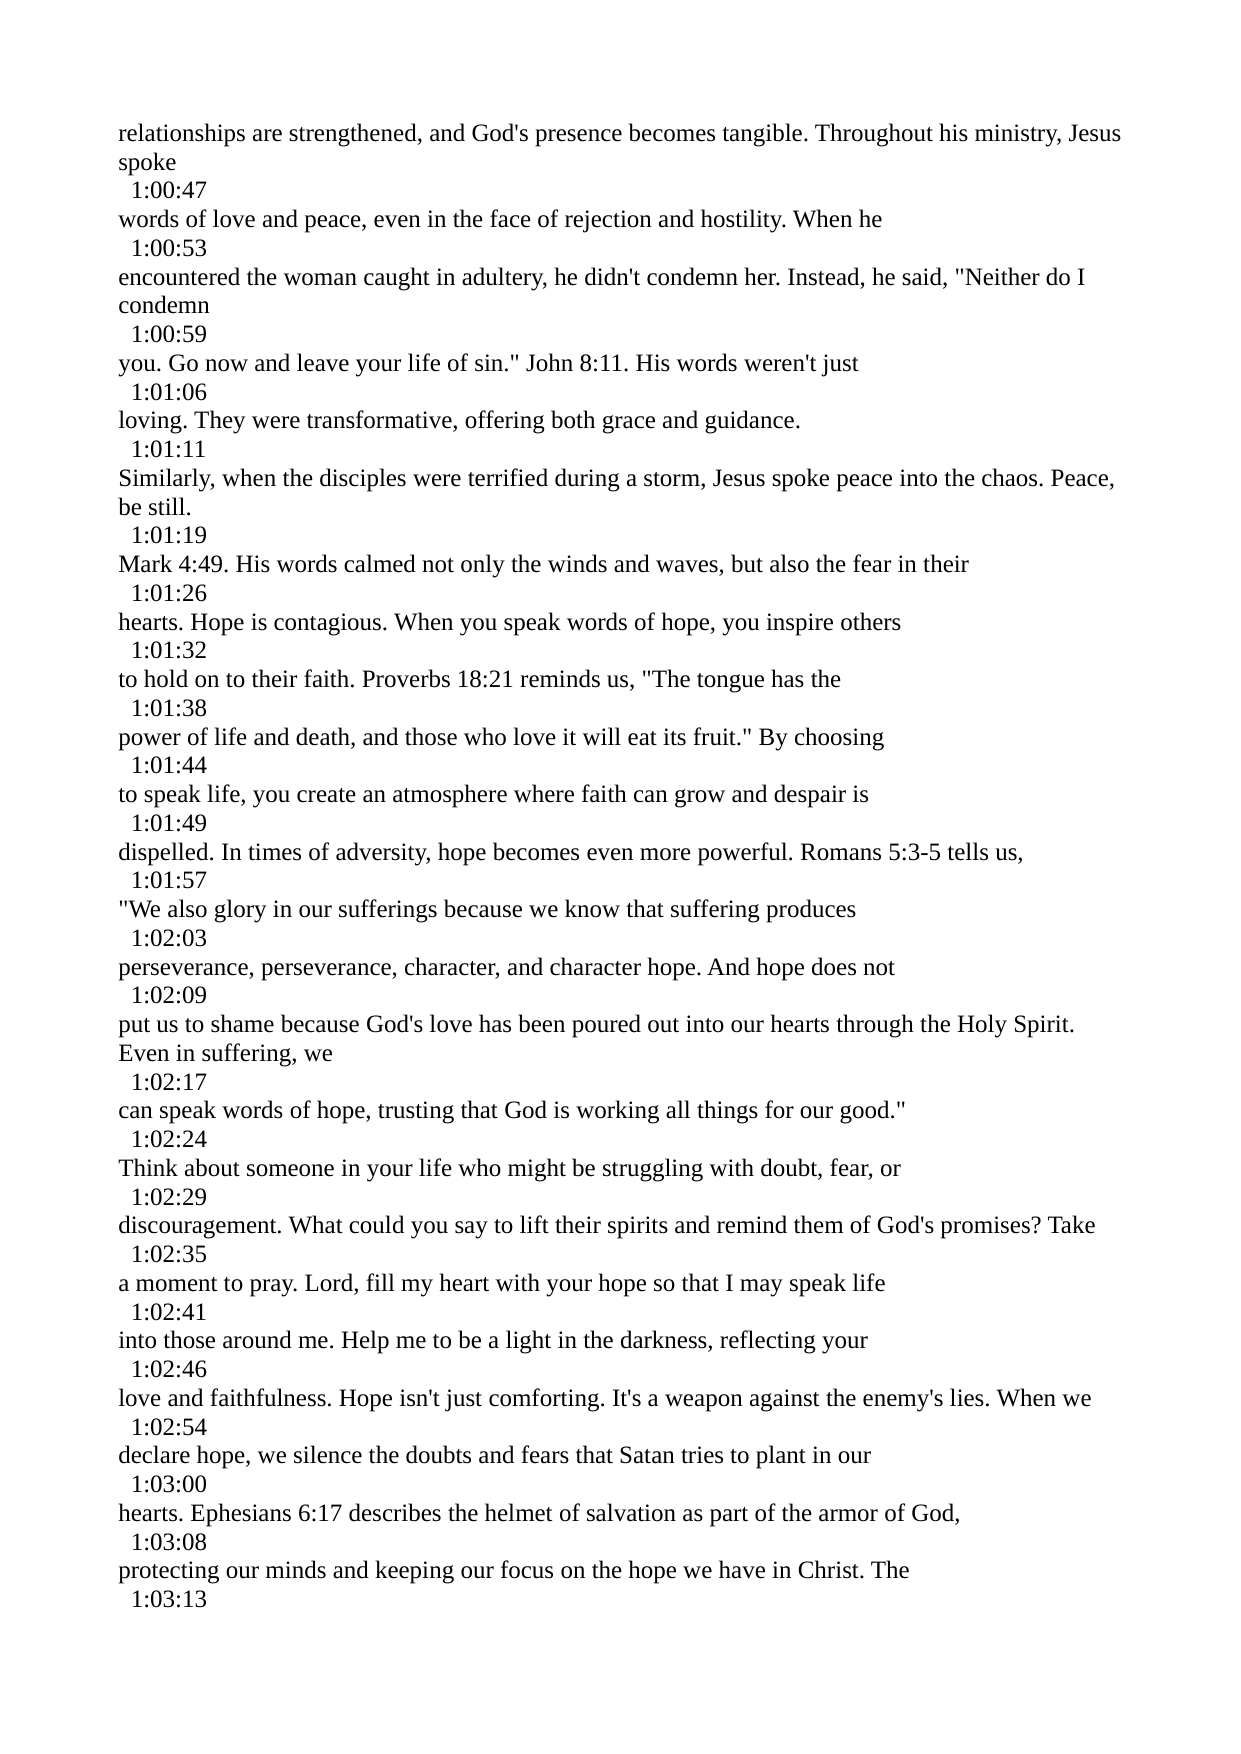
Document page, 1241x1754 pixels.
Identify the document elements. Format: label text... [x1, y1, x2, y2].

text 1:01:06 [131, 377, 1105, 406]
text to hold on to their faith. Proverbs 18:21 reminds us, "The tongue has the [118, 664, 1122, 693]
text can speak words of hope, trusting that God is working all things for our good." [118, 1096, 1122, 1124]
text 1:01:19 [131, 521, 1105, 549]
text 1:02:41 [131, 1297, 1105, 1326]
text words of love and peace, even in the face of rejection and hostility. When he [118, 204, 1122, 233]
text relationships are strengthened, and God's presence becomes tangible. Throughout his ministry, Jesus spoke [118, 118, 1122, 176]
text 1:02:09 [131, 981, 1105, 1009]
text encountered the woman caught in adultery, he didn't condemn her. Instead, he said, "Neither do I condemn [118, 262, 1122, 319]
text 1:03:00 [131, 1469, 1105, 1498]
text 1:01:57 [131, 866, 1105, 894]
text 1:01:38 [131, 693, 1105, 722]
text protecting our minds and keeping our focus on the hope we have in Christ. The [118, 1556, 1122, 1584]
text Mark 4:49. His words calmed not only the winds and waves, but also the fear in their [118, 549, 1122, 578]
text 1:00:47 [131, 176, 1105, 204]
text 1:00:53 [131, 233, 1105, 262]
text into those around me. Help me to be a light in the darkness, reflecting your [118, 1326, 1122, 1354]
text a moment to pray. Lord, fill my heart with your hope so that I may speak life [118, 1268, 1122, 1297]
text Similarly, when the disciples were terrified during a storm, Jesus spoke peace into the chaos. Peace, be still. [118, 463, 1122, 521]
text 1:02:54 [131, 1412, 1105, 1441]
text declare hope, we silence the doubts and fears that Satan tries to plant in our [118, 1441, 1122, 1469]
text 1:03:08 [131, 1527, 1105, 1556]
text "We also glory in our sufferings because we know that suffering produces [118, 894, 1122, 923]
text love and faithfulness. Hope isn't just comforting. It's a weapon against the enemy's lies. When we [118, 1383, 1122, 1412]
text dispelled. In times of adversity, hope becomes even more powerful. Romans 5:3-5 tells us, [118, 837, 1122, 866]
text 1:01:26 [131, 578, 1105, 607]
text 1:02:46 [131, 1354, 1105, 1383]
text 1:02:17 [131, 1067, 1105, 1096]
text hearts. Ephesians 6:17 describes the helmet of salvation as part of the armor of God, [118, 1498, 1122, 1527]
text loving. They were transformative, offering both grace and guidance. [118, 406, 1122, 434]
text 1:02:35 [131, 1239, 1105, 1268]
text to speak life, you create an atmosphere where faith can grow and despair is [118, 779, 1122, 808]
text 1:02:03 [131, 923, 1105, 952]
text discouragement. What could you say to lift their spirits and remind them of God's promises? Take [118, 1211, 1122, 1239]
text 1:02:29 [131, 1182, 1105, 1211]
text 1:00:59 [131, 319, 1105, 348]
text perseverance, perseverance, character, and character hope. And hope does not [118, 952, 1122, 981]
text Think about someone in your life who might be struggling with doubt, fear, or [118, 1153, 1122, 1182]
text 1:01:44 [131, 751, 1105, 779]
text 1:01:32 [131, 636, 1105, 664]
text power of life and death, and those who love it will eat its fruit." By choosing [118, 722, 1122, 751]
text 1:03:13 [131, 1584, 1105, 1613]
text 1:01:49 [131, 808, 1105, 837]
text 1:01:11 [131, 434, 1105, 463]
text hearts. Hope is contagious. When you speak words of hope, you inspire others [118, 607, 1122, 636]
text put us to shame because God's love has been poured out into our hearts through the Holy Spirit. Even in suffering, we [118, 1009, 1122, 1067]
text 1:02:24 [131, 1124, 1105, 1153]
text you. Go now and leave your life of sin." John 8:11. His words weren't just [118, 348, 1122, 377]
